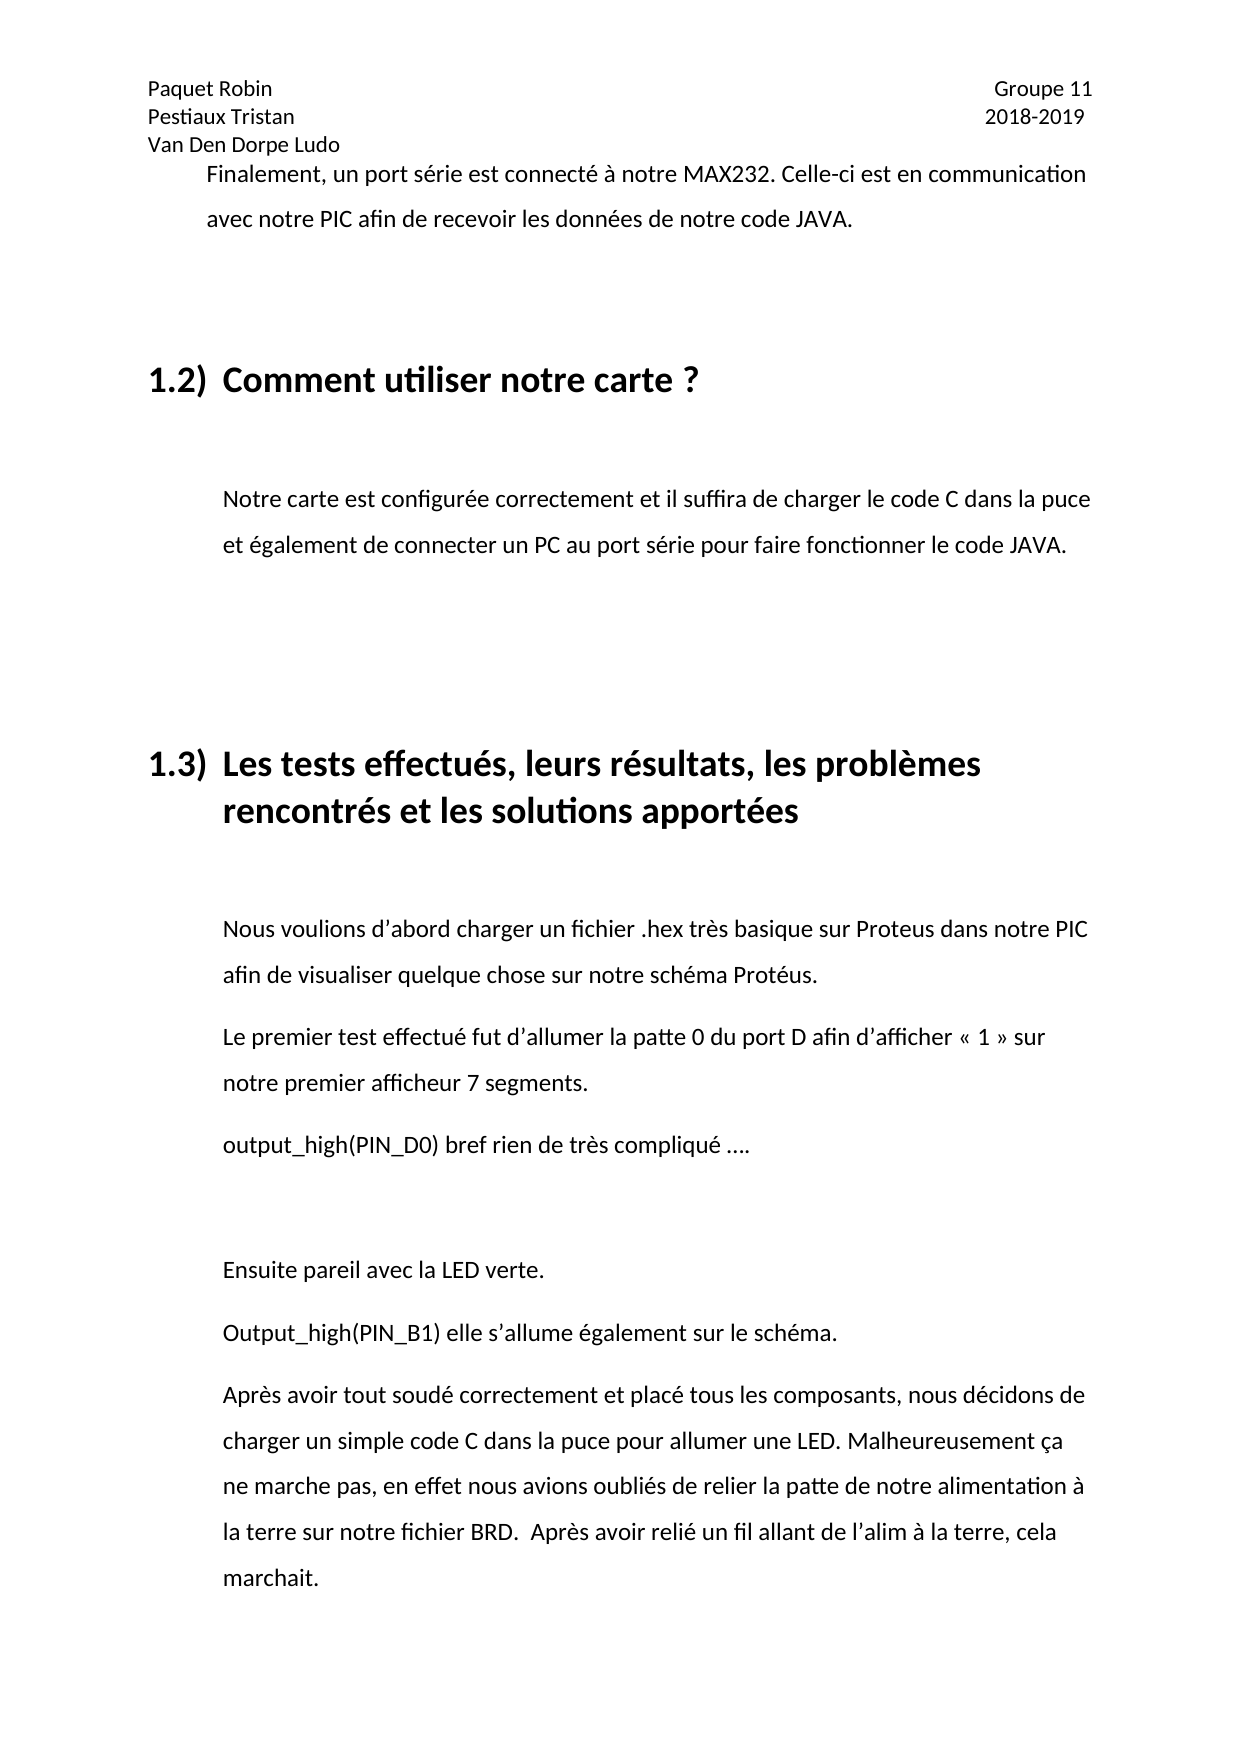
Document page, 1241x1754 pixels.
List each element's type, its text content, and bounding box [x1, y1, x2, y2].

list Notre carte est configurée correctement et il suffira de charger le code C dans la puce et également de connecter un PC au port série pour faire fonctionner le code JAVA. [223, 483, 1093, 559]
list Le premier test effectué fut d’allumer la patte 0 du port D afin d’afficher « 1 » sur notre premier afficheur 7 segments. [223, 1021, 1093, 1098]
list Nous voulions d’abord charger un fichier .hex très basique sur Proteus dans notre PIC afin de visualiser quelque chose sur notre schéma Protéus. [223, 913, 1093, 989]
list Finalement, un port série est connecté à notre MAX232. Celle-ci est en communication avec notre PIC afin de recevoir les données de notre code JAVA. [206, 158, 1093, 234]
list Les tests effectués, leurs résultats, les problèmes rencontrés et les solutions apportées [148, 740, 1093, 832]
list output_high(PIN_D0) bref rien de très compliqué …. [223, 1129, 1093, 1160]
list Comment utiliser notre carte ? [148, 356, 1093, 402]
list Après avoir tout soudé correctement et placé tous les composants, nous décidons de charger un simple code C dans la puce pour allumer une LED. Malheureusement ça ne marche pas, en effet nous avions oubliés de relier la patte de notre alimentation à la terre sur notre fichier BRD. Après avoir relié un fil allant de l’alim à la terre, cela marchait. [223, 1379, 1093, 1592]
list Output_high(PIN_B1) elle s’allume également sur le schéma. [223, 1317, 1093, 1347]
list Ensuite pareil avec la LED verte. [223, 1254, 1093, 1285]
